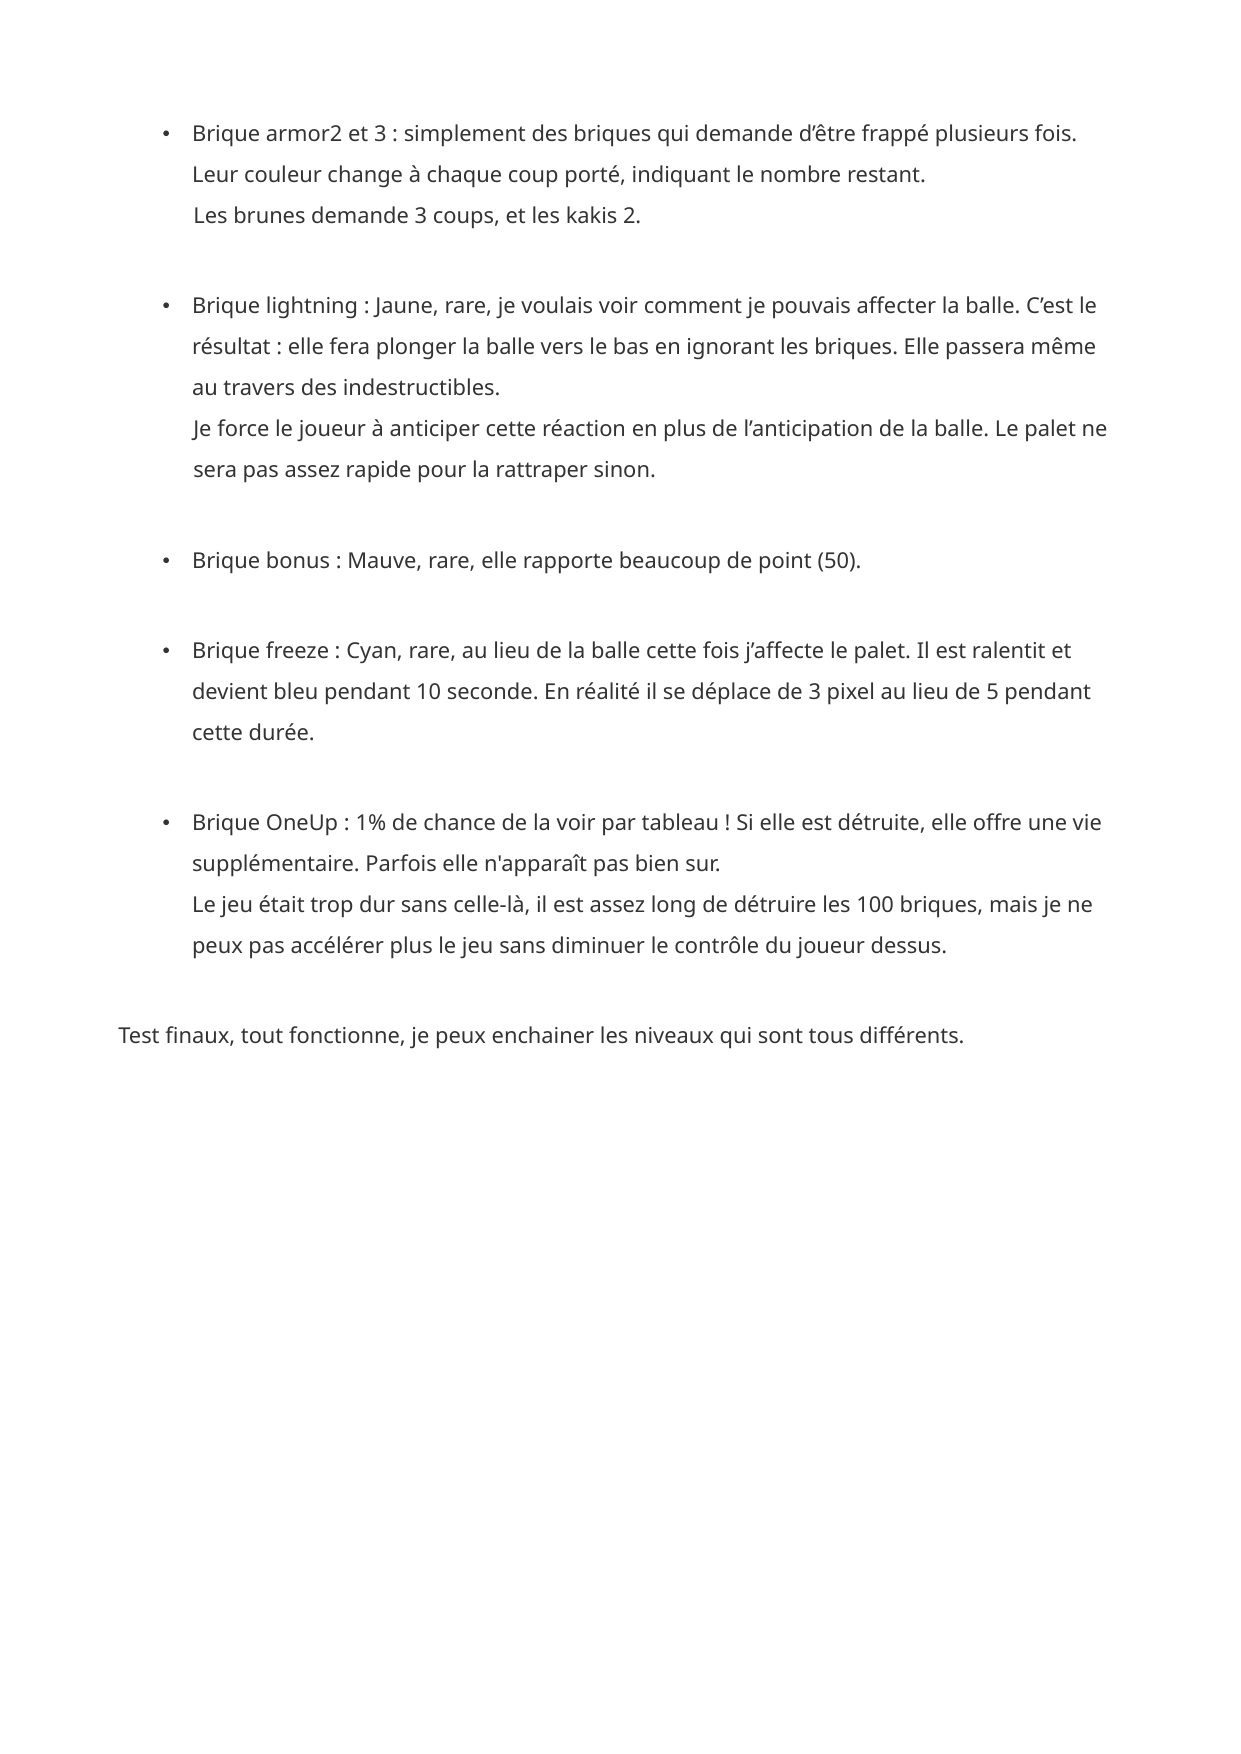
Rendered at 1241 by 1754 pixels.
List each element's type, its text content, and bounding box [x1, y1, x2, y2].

list Brique lightning : Jaune, rare, je voulais voir comment je pouvais affecter la balle. C’est le résultat : elle fera plonger la balle vers le bas en ignorant les briques. Elle passera même au travers des indestructibles. [162, 290, 1122, 402]
list Brique freeze : Cyan, rare, au lieu de la balle cette fois j’affecte le palet. Il est ralentit et devient bleu pendant 10 seconde. En réalité il se déplace de 3 pixel au lieu de 5 pendant cette durée. [162, 635, 1122, 747]
text Je force le joueur à anticiper cette réaction en plus de l’anticipation de la balle. Le palet ne sera pas assez rapide pour la rattraper sinon. [193, 413, 1122, 484]
list Brique armor2 et 3 : simplement des briques qui demande d’être frappé plusieurs fois. Leur couleur change à chaque coup porté, indiquant le nombre restant. [162, 118, 1122, 189]
list Brique bonus : Mauve, rare, elle rapporte beaucoup de point (50). [162, 544, 1122, 574]
text Test finaux, tout fonctionne, je peux enchainer les niveaux qui sont tous différents. [118, 1020, 1122, 1050]
text Les brunes demande 3 coups, et les kakis 2. [193, 200, 1122, 230]
list Brique OneUp : 1% de chance de la voir par tableau ! Si elle est détruite, elle offre une vie supplémentaire. Parfois elle n'apparaît pas bien sur. Le jeu était trop dur sans celle-là, il est assez long de détruire les 100 briques, mais je ne peux pas accélérer plus le jeu sans diminuer le contrôle du joueur dessus. [162, 807, 1122, 960]
